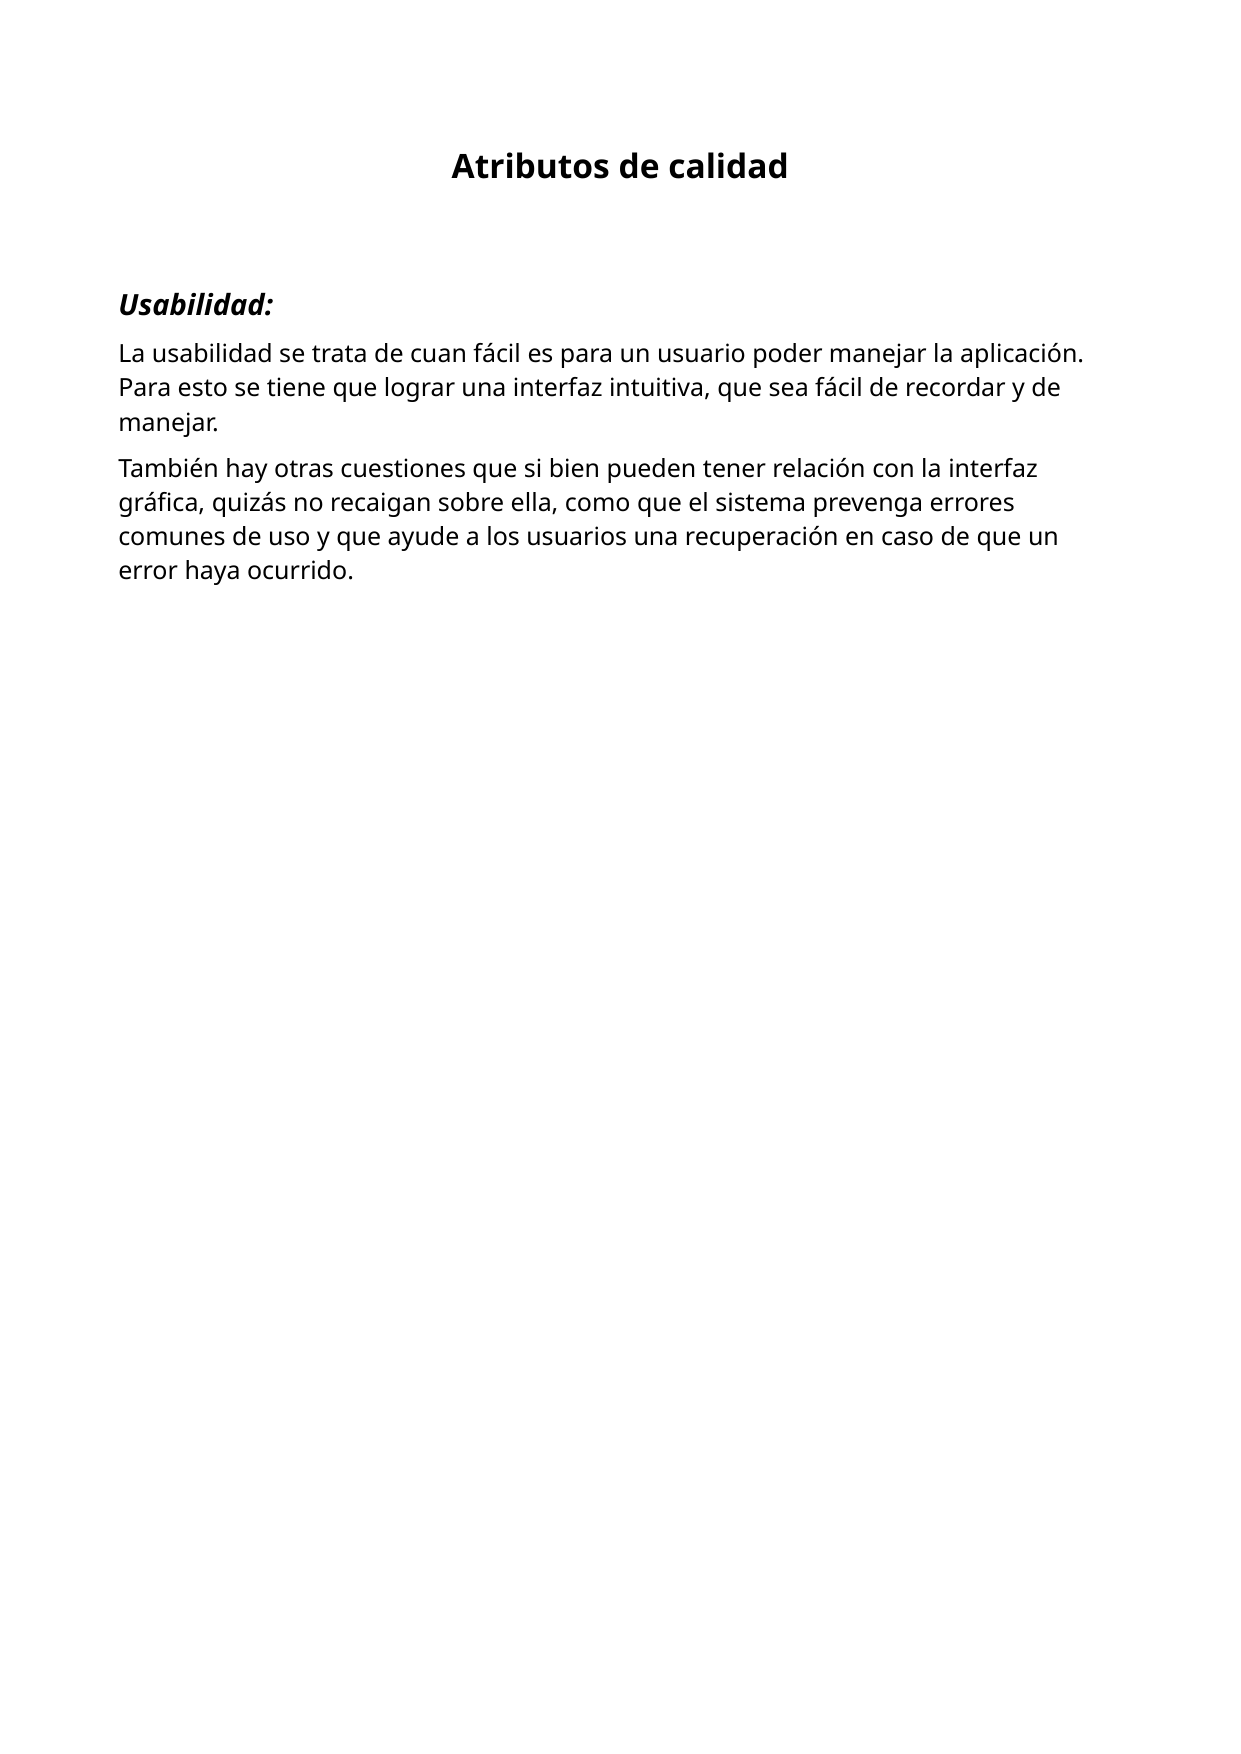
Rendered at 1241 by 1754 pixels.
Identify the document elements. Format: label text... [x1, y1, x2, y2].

subtitle Atributos de calidad [118, 143, 1122, 189]
text También hay otras cuestiones que si bien pueden tener relación con la interfaz gráfica, quizás no recaigan sobre ella, como que el sistema prevenga errores comunes de uso y que ayude a los usuarios una recuperación en caso de que un error haya ocurrido. [118, 451, 1122, 587]
text La usabilidad se trata de cuan fácil es para un usuario poder manejar la aplicación. Para esto se tiene que lograr una interfaz intuitiva, que sea fácil de recordar y de manejar. [118, 336, 1122, 438]
subtitle Usabilidad: [118, 284, 1122, 323]
